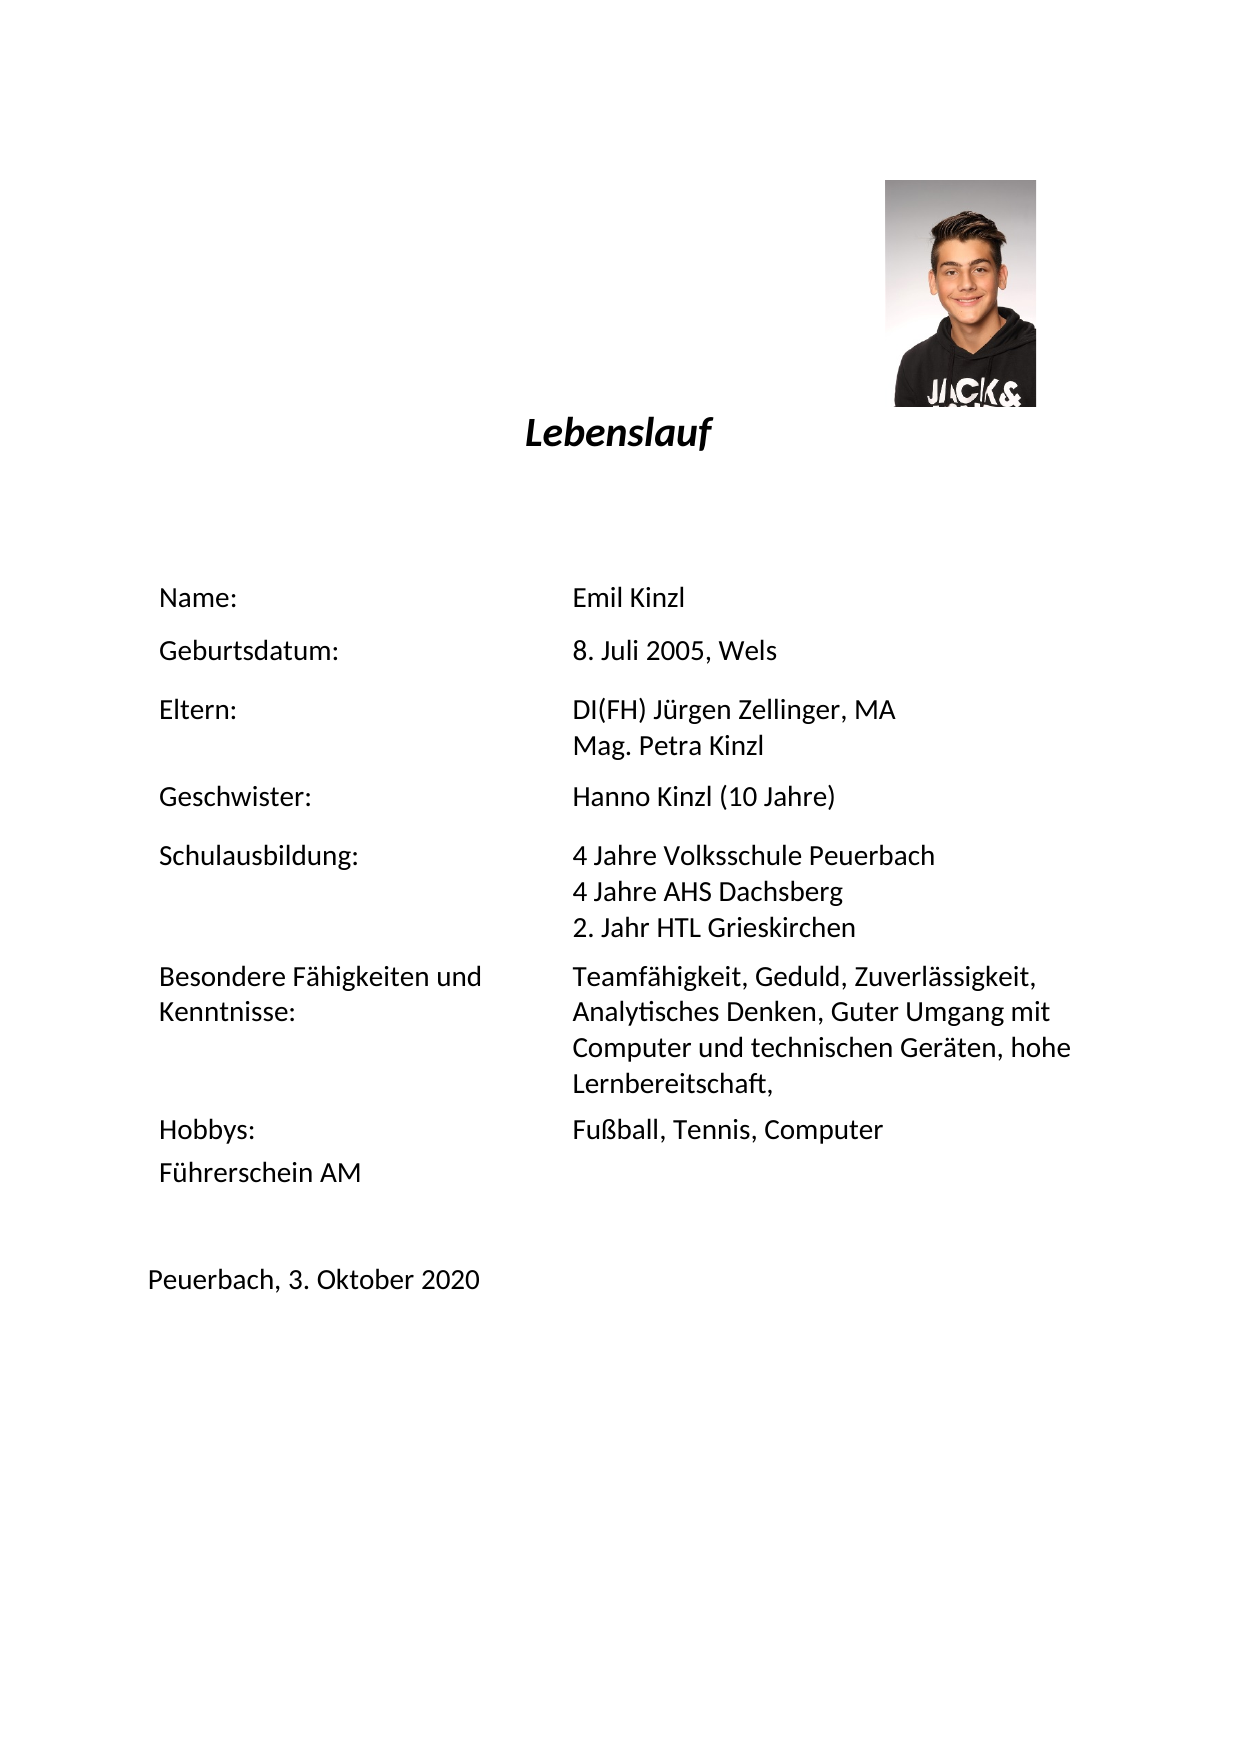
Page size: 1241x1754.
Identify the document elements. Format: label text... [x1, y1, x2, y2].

table_cell Teamfähigkeit, Geduld, Zuverlässigkeit, Analytisches Denken, Guter Umgang mit Computer und technischen Geräten, hohe Lernbereitschaft, [561, 958, 1092, 1111]
table_cell Geschwister: [148, 779, 561, 837]
text Peuerbach, 3. Oktober 2020 [148, 1261, 1093, 1297]
table_header Emil Kinzl [561, 579, 1092, 632]
table_header Name: [148, 579, 561, 632]
table_cell 8. Juli 2005, Wels [561, 633, 1092, 691]
table_cell Hobbys: [148, 1111, 561, 1154]
table_cell [561, 1155, 1092, 1190]
table_cell Führerschein AM [148, 1155, 561, 1190]
table_cell Geburtsdatum: [148, 633, 561, 691]
table_cell Fußball, Tennis, Computer [561, 1111, 1092, 1154]
table_cell Schulausbildung: [148, 838, 561, 958]
table_cell 4 Jahre Volksschule Peuerbach 4 Jahre AHS Dachsberg 2. Jahr HTL Grieskirchen [561, 838, 1092, 958]
table_cell Hanno Kinzl (10 Jahre) [561, 779, 1092, 837]
table_cell Eltern: [148, 691, 561, 778]
text Lebenslauf [148, 406, 1093, 457]
table_cell Besondere Fähigkeiten und Kenntnisse: [148, 958, 561, 1111]
table_cell DI(FH) Jürgen Zellinger, MA Mag. Petra Kinzl [561, 691, 1092, 778]
